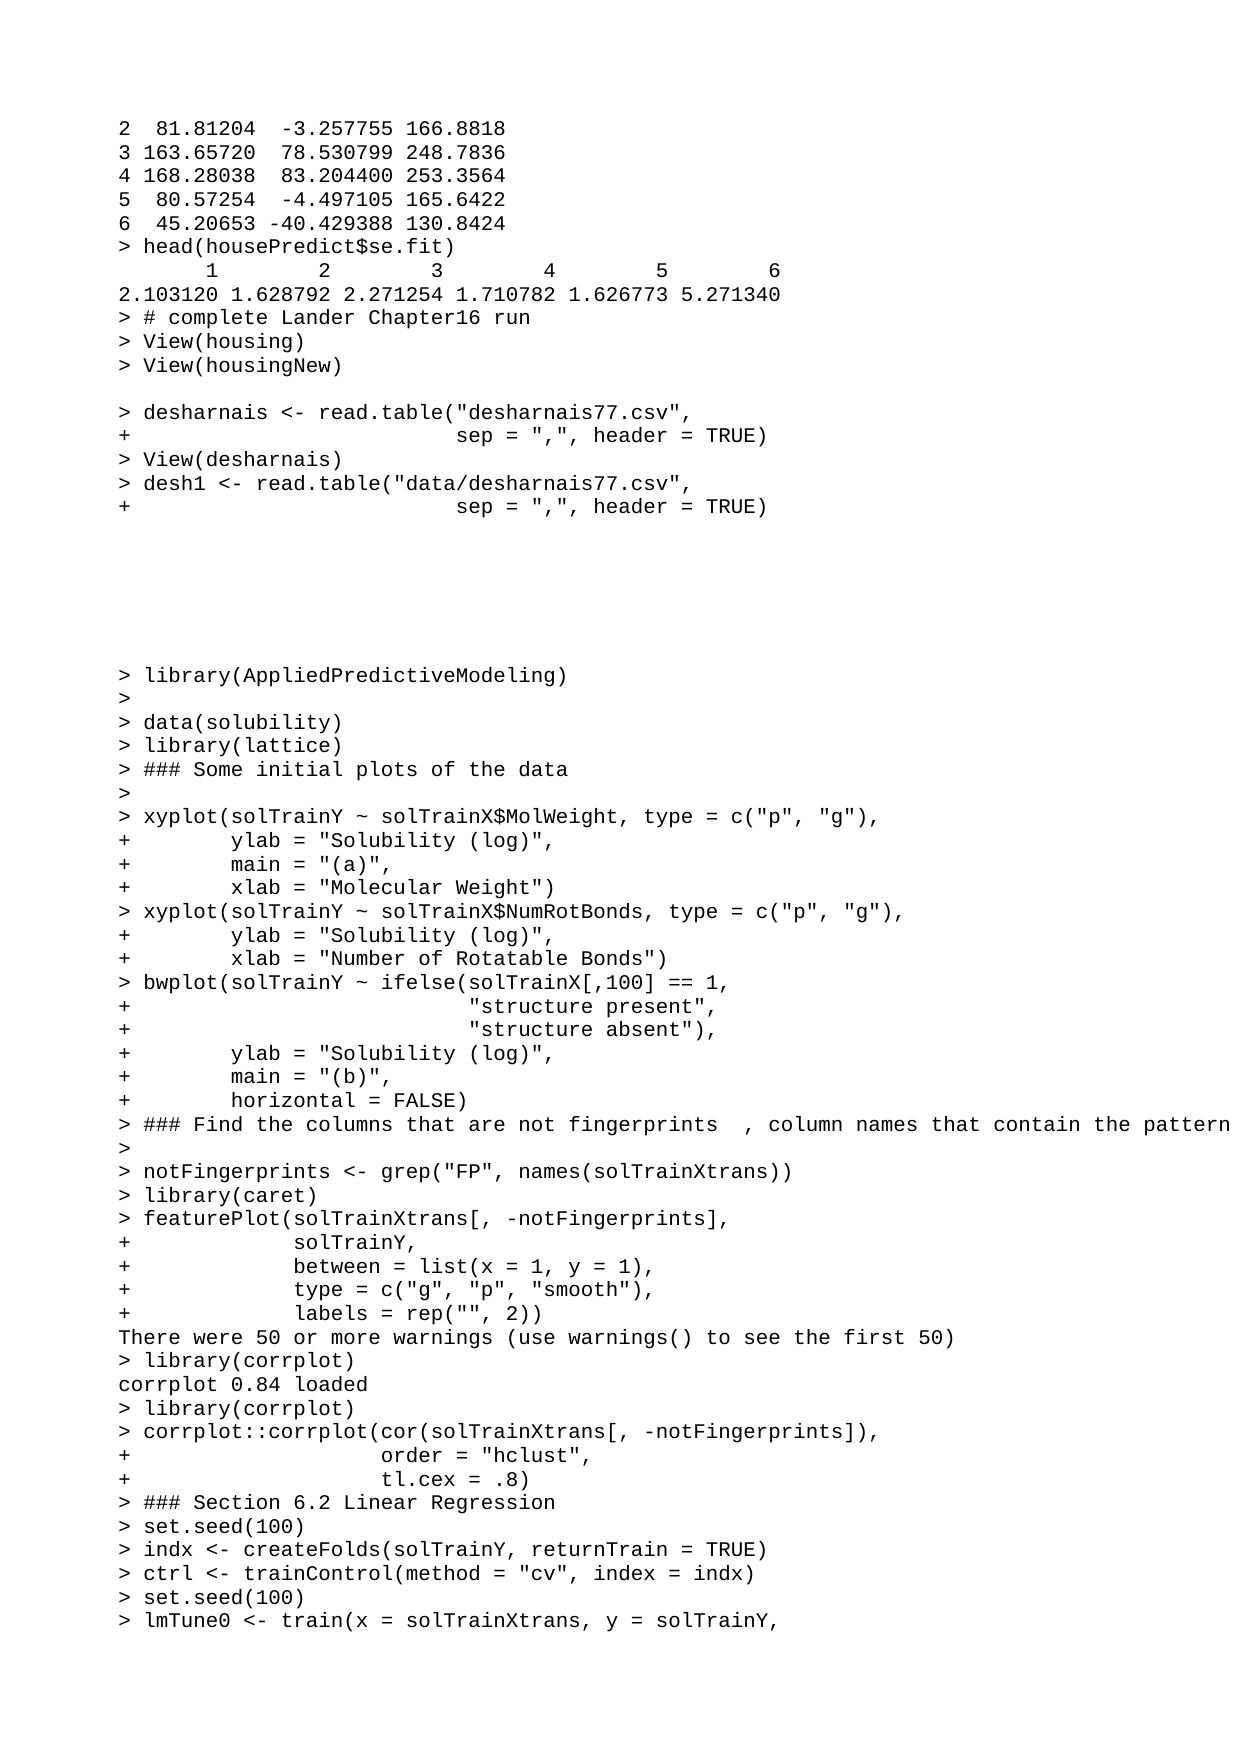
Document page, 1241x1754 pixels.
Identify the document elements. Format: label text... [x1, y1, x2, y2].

text + sep = ",", header = TRUE) [118, 496, 1122, 520]
text > View(housingNew) [118, 354, 1122, 378]
text 4 168.28038 83.204400 253.3564 [118, 165, 1122, 189]
text > View(housing) [118, 331, 1122, 354]
text > head(housePredict$se.fit) [118, 236, 1122, 260]
text 3 163.65720 78.530799 248.7836 [118, 142, 1122, 165]
text + sep = ",", header = TRUE) [118, 426, 1122, 449]
text 2 81.81204 -3.257755 166.8818 [118, 118, 1122, 142]
table_header > library(AppliedPredictiveModeling) > > data(solubility) > library(lattice) > ### Some initial plots of the data > > xyplot(solTrainY ~ solTrainX$MolWeight, type = c("p", "g"), + ylab = "Solubility (log)", + main = "(a)", + xlab = "Molecular Weight") > xyplot(solTrainY ~ solTrainX$NumRotBonds, type = c("p", "g"), + ylab = "Solubility (log)", + xlab = "Number of Rotatable Bonds") > bwplot(solTrainY ~ ifelse(solTrainX[,100] == 1, + "structure present", + "structure absent"), + ylab = "Solubility (log)", + main = "(b)", + horizontal = FALSE) > ### Find the columns that are not fingerprints , column names that contain the pattern "FP". > > notFingerprints <- grep("FP", names(solTrainXtrans)) > library(caret) > featurePlot(solTrainXtrans[, -notFingerprints], + solTrainY, + between = list(x = 1, y = 1), + type = c("g", "p", "smooth"), + labels = rep("", 2)) There were 50 or more warnings (use warnings() to see the first 50) > library(corrplot) corrplot 0.84 loaded > library(corrplot) > corrplot::corrplot(cor(solTrainXtrans[, -notFingerprints]), + order = "hclust", + tl.cex = .8) > ### Section 6.2 Linear Regression > set.seed(100) > indx <- createFolds(solTrainY, returnTrain = TRUE) > ctrl <- trainControl(method = "cv", index = indx) > set.seed(100) > lmTune0 <- train(x = solTrainXtrans, y = solTrainY, + method = "lm", + trControl = ctrl) Warning messages: 1: In predict.lm(modelFit, newdata) : prediction from a rank-deficient fit may be misleading 2: In predict.lm(modelFit, newdata) : prediction from a rank-deficient fit may be misleading > lmTune0 Linear Regression 951 samples 228 predictors No pre-processing Resampling: Cross-Validated (10 fold) Summary of sample sizes: 856, 857, 855, 856, 856, 855, ... Resampling results: RMSE Rsquared MAE 0.7210355 0.8768359 0.5401102 Tuning parameter 'intercept' was held constant at a value of TRUE > tooHigh <- findCorrelation(cor(solTrainXtrans), .9) > trainXfiltered <- solTrainXtrans[, -tooHigh] > testXfiltered <- solTestXtrans[, -tooHigh] > > set.seed(100) > lmTune <- train(x = trainXfiltered, y = solTrainY, + method = "lm", + trControl = ctrl) > lmTune Linear Regression 951 samples 190 predictors No pre-processing Resampling: Cross-Validated (10 fold) Summary of sample sizes: 856, 857, 855, 856, 856, 855, ... Resampling results: RMSE Rsquared MAE 0.7113935 0.8793396 0.5410503 Tuning parameter 'intercept' was held constant at a value of TRUE > ### Save the test set results in a data frame > testResults <- data.frame(obs = solTestY, + Linear_Regression = predict(lmTune, testXfiltered)) > ### Section 6.4 Penalized Models > ## There is now a simple ridge regression method. > > ridgeGrid <- expand.grid(lambda = seq(0, .1, length = 15)) > > set.seed(100) > ridgeTune <- train(x = solTrainXtrans, y = solTrainY, + method = "ridge", + tuneGrid = ridgeGrid, + trControl = ctrl, + preProc = c("center", "scale")) > ridgeTune Ridge Regression 951 samples 228 predictors Pre-processing: centered (228), scaled (228) Resampling: Cross-Validated (10 fold) Summary of sample sizes: 856, 857, 855, 856, 856, 855, ... Resampling results across tuning parameters: lambda RMSE Rsquared MAE 0.000000000 0.7207131 0.8769711 0.5398035 0.007142857 0.7047552 0.8818659 0.5352468 0.014285714 0.6964731 0.8847911 0.5298526 0.021428571 0.6925923 0.8862699 0.5270496 0.028571429 0.6908607 0.8870609 0.5260082 0.035714286 0.6904220 0.8874561 0.5260650 0.042857143 0.6908548 0.8875998 0.5267354 0.050000000 0.6919152 0.8875759 0.5277925 0.057142857 0.6934719 0.8874300 0.5291986 0.064285714 0.6954114 0.8872009 0.5308565 0.071428571 0.6976723 0.8869096 0.5327291 0.078571429 0.7002069 0.8865723 0.5347215 0.085714286 0.7029801 0.8862009 0.5368744 0.092857143 0.7059656 0.8858041 0.5391389 0.100000000 0.7091432 0.8853885 0.5415401 RMSE was used to select the optimal model using the smallest value. The final value used for the model was lambda = 0.03571429. > > print(update(plot(ridgeTune), xlab = "Penalty")) > > enetGrid <- expand.grid(lambda = c(0, 0.01, .1), + fraction = seq(.05, 1, length = 20)) > set.seed(100) > enetTune <- train(x = solTrainXtrans, y = solTrainY, + method = "enet", + tuneGrid = enetGrid, + trControl = ctrl, + preProc = c("center", "scale")) > enetTune Elasticnet 951 samples 228 predictors Pre-processing: centered (228), scaled (228) Resampling: Cross-Validated (10 fold) Summary of sample sizes: 856, 857, 855, 856, 856, 855, ... Resampling results across tuning parameters: lambda fraction RMSE Rsquared MAE 0.00 0.05 0.8713747 0.8337289 0.6606836 0.00 0.10 0.6882637 0.8858786 0.5234636 0.00 0.15 0.6729264 0.8907993 0.5135577 0.00 0.20 0.6754697 0.8903865 0.5166106 0.00 0.25 0.6879252 0.8865202 0.5251313 0.00 0.30 0.6971062 0.8836414 0.5306989 0.00 0.35 0.7062274 0.8808469 0.5354831 0.00 0.40 0.7125901 0.8788941 0.5387085 0.00 0.45 0.7138745 0.8785587 0.5394560 0.00 0.50 0.7141241 0.8785620 0.5394405 0.00 0.55 0.7144676 0.8784958 0.5393796 0.00 0.60 0.7140540 0.8786589 0.5387174 0.00 0.65 0.7140608 0.8786876 0.5381464 0.00 0.70 0.7145473 0.8785740 0.5379849 0.00 0.75 0.7151022 0.8784343 0.5377724 0.00 0.80 0.7158078 0.8782624 0.5376442 0.00 0.85 0.7167930 0.8780153 0.5378770 0.00 0.90 0.7178723 0.8777462 0.5383402 0.00 0.95 0.7191461 0.8774050 0.5389563 0.00 1.00 0.7207131 0.8769711 0.5398035 0.01 0.05 1.5168857 0.6435177 1.1647658 0.01 0.10 1.1324481 0.7671388 0.8666906 0.01 0.15 0.9061843 0.8241043 0.6869828 0.01 0.20 0.7855269 0.8571170 0.5983099 0.01 0.25 0.7296380 0.8733531 0.5550000 0.01 0.30 0.6989522 0.8826020 0.5320711 0.01 0.35 0.6866513 0.8863490 0.5242904 0.01 0.40 0.6806730 0.8884346 0.5203075 0.01 0.45 0.6778780 0.8895285 0.5183958 0.01 0.50 0.6760780 0.8902871 0.5164557 0.01 0.55 0.6743998 0.8909724 0.5153739 0.01 0.60 0.6746777 0.8910026 0.5150322 0.01 0.65 0.6765522 0.8904906 0.5163052 0.01 0.70 0.6796775 0.8895768 0.5185569 0.01 0.75 0.6829651 0.8886182 0.5207939 0.01 0.80 0.6862396 0.8876472 0.5231956 0.01 0.85 0.6895735 0.8866477 0.5256205 0.01 0.90 0.6930103 0.8856210 0.5279280 0.01 0.95 0.6968398 0.8844630 0.5304019 0.01 1.00 0.7006283 0.8833050 0.5327190 0.10 0.05 1.6867967 0.5157969 1.2948015 0.10 0.10 1.4058744 0.6954146 1.0769193 0.10 0.15 1.1697385 0.7596795 0.8938838 0.10 0.20 1.0082617 0.7880698 0.7661293 0.10 0.25 0.8950440 0.8218825 0.6771172 0.10 0.30 0.8193443 0.8435444 0.6221307 0.10 0.35 0.7744593 0.8570276 0.5950714 0.10 0.40 0.7519611 0.8644826 0.5766485 0.10 0.45 0.7343282 0.8710631 0.5619717 0.10 0.50 0.7245543 0.8750318 0.5554409 0.10 0.55 0.7180823 0.8778937 0.5509978 0.10 0.60 0.7137901 0.8799906 0.5481470 0.10 0.65 0.7110967 0.8815343 0.5463529 0.10 0.70 0.7104058 0.8823940 0.5452800 0.10 0.75 0.7103284 0.8829674 0.5442458 0.10 0.80 0.7097899 0.8836319 0.5432626 0.10 0.85 0.7093246 0.8842290 0.5425849 0.10 0.90 0.7094949 0.8845954 0.5425265 0.10 0.95 0.7094181 0.8849823 0.5419677 0.10 1.00 0.7091432 0.8853885 0.5415401 RMSE was used to select the optimal model using the smallest value. The final values used for the model were fraction = 0.15 and lambda = 0. > > plot(enetTune) > testResults$Enet <- predict(enetTune, solTestXtrans) > ### Section 6.3 Partial Least Squares > > ## Run PLS and PCR on solubility data and compare results > set.seed(100) > plsTune <- train(x = solTrainXtrans, y = solTrainY, + method = "pls", + tuneGrid = expand.grid(ncomp = 1:20), + trControl = ctrl) > plsTune Partial Least Squares 951 samples 228 predictors No pre-processing Resampling: Cross-Validated (10 fold) Summary of sample sizes: 856, 857, 855, 856, 856, 855, ... Resampling results across tuning parameters: ncomp RMSE Rsquared MAE 1 1.7543811 0.2630495 1.4358231 2 1.2720647 0.6128490 0.9889055 3 1.0373646 0.7432147 0.8052678 4 0.8370618 0.8317217 0.6386385 5 0.7458318 0.8660461 0.5714998 6 0.7106591 0.8779019 0.5490473 7 0.6921293 0.8841448 0.5323473 8 0.6908481 0.8851647 0.5315022 9 0.6828771 0.8877056 0.5243122 10 0.6824521 0.8879195 0.5239849 11 0.6826719 0.8878955 0.5259022 12 0.6847473 0.8872488 0.5197999 13 0.6836698 0.8875568 0.5234800 14 0.6856134 0.8871389 0.5237689 15 0.6867190 0.8869351 0.5245770 16 0.6860797 0.8872705 0.5244890 17 0.6881636 0.8866078 0.5245726 18 0.6926077 0.8853743 0.5256957 19 0.6943936 0.8848611 0.5280377 20 0.6977396 0.8837453 0.5328900 RMSE was used to select the optimal model using the smallest value. The final value used for the model was ncomp = 10. > > testResults$PLS <- predict(plsTune, solTestXtrans) > > set.seed(100) > pcrTune <- train(x = solTrainXtrans, y = solTrainY, + method = "pcr", + tuneGrid = expand.grid(ncomp = 1:35), + trControl = ctrl) > pcrTune Principal Component Analysis 951 samples 228 predictors No pre-processing Resampling: Cross-Validated (10 fold) Summary of sample sizes: 856, 857, 855, 856, 856, 855, ... Resampling results across tuning parameters: ncomp RMSE Rsquared MAE 1 1.9778920 0.06590758 1.5840621 2 1.6379400 0.36202127 1.2815335 3 1.3655645 0.55546442 1.0612359 4 1.3715028 0.55157507 1.0642859 5 1.3415864 0.57099834 1.0311280 6 1.2081745 0.64973828 0.9246561 7 1.1818622 0.66578017 0.8975892 8 1.1452119 0.68759737 0.8767988 9 1.0495852 0.73655117 0.8203592 10 1.0063822 0.75723962 0.7797613 11 0.9723334 0.77443568 0.7486139 12 0.9692845 0.77566291 0.7467677 13 0.9526792 0.78316647 0.7388066 14 0.9396590 0.78895459 0.7303651 15 0.9419390 0.78796957 0.7324749 16 0.8695211 0.81842614 0.6643545 17 0.8699482 0.81825536 0.6641582 18 0.8719274 0.81723654 0.6655110 19 0.8695726 0.81824845 0.6636871 20 0.8682556 0.81894961 0.6618263 21 0.8096228 0.84189134 0.6204819 22 0.8122517 0.84082141 0.6234393 23 0.8093641 0.84200427 0.6205354 24 0.8096163 0.84210474 0.6219420 25 0.8095766 0.84208293 0.6213768 26 0.8049366 0.84421798 0.6187902 27 0.8039803 0.84465744 0.6166634 28 0.8056953 0.84397657 0.6177999 29 0.7863312 0.85146390 0.6050769 30 0.7819408 0.85271068 0.6021453 31 0.7795830 0.85355495 0.6019523 32 0.7757032 0.85503975 0.6024722 33 0.7395733 0.86853408 0.5707936 34 0.7327021 0.87065692 0.5661431 35 0.7307134 0.87142813 0.5628155 RMSE was used to select the optimal model using the smallest value. The final value used for the model was ncomp = 35. > > plsResamples <- plsTune$results > plsResamples$Model <- "PLS" > pcrResamples <- pcrTune$results > pcrResamples$Model <- "PCR" > plsPlotData <- rbind(plsResamples, pcrResamples) > > xyplot(RMSE ~ ncomp, + data = plsPlotData, + #aspect = 1, + xlab = "# Components", + ylab = "RMSE (Cross-Validation)", + auto.key = list(columns = 2), + groups = Model, + type = c("o", "g")) > > plsImp <- varImp(plsTune, scale = FALSE) Attaching package: ‘pls’ The following object is masked from ‘package:corrplot’: corrplot The following object is masked from ‘package:caret’: R2 The following object is masked from ‘package:coefplot’: coefplot The following object is masked from ‘package:stats’: loadings > plot(plsImp, top = 25, scales = list(y = list(cex = .95))) > ### Session Information > > sessionInfo() R version 3.5.2 (2018-12-20) Platform: x86_64-pc-linux-gnu (64-bit) Running under: Debian GNU/Linux 10 (buster) Matrix products: default BLAS: /usr/lib/x86_64-linux-gnu/blas/libblas.so.3.8.0 LAPACK: /usr/lib/x86_64-linux-gnu/lapack/liblapack.so.3.8.0 locale: [1] LC_CTYPE=en_US.UTF-8 LC_NUMERIC=C [3] LC_TIME=en_US.UTF-8 LC_COLLATE=en_US.UTF-8 [5] LC_MONETARY=en_US.UTF-8 LC_MESSAGES=en_US.UTF-8 [7] LC_PAPER=en_US.UTF-8 LC_NAME=C [9] LC_ADDRESS=C LC_TELEPHONE=C [11] LC_MEASUREMENT=en_US.UTF-8 LC_IDENTIFICATION=C attached base packages: [1] stats graphics grDevices utils datasets methods [7] base other attached packages: [1] pls_2.7-2 corrplot_0.84 [3] caret_6.0-86 lattice_0.20-38 [5] AppliedPredictiveModeling_1.1-7 coefplot_1.2.6 [7] ggplot2_3.3.0 loaded via a namespace (and not attached): [1] elasticnet_1.1.1 tidyselect_1.0.0 purrr_0.3.3 [4] reshape2_1.4.3 splines_3.5.2 colorspace_1.4-1 [7] generics_0.0.2 stats4_3.5.2 survival_2.43-3 [10] prodlim_2019.11.13 rlang_0.4.5 ModelMetrics_1.2.2.2 [13] pillar_1.4.3 glue_1.3.1 withr_2.1.2 [16] foreach_1.4.8 lifecycle_0.2.0 plyr_1.8.6 [19] rpart.plot_3.0.8 lava_1.6.7 stringr_1.4.0 [22] timeDate_3043.102 munsell_0.5.0 gtable_0.3.0 [25] recipes_0.1.10 codetools_0.2-16 labeling_0.3 [28] class_7.3-15 lars_1.2 Rcpp_1.0.3 [31] scales_1.1.0 plotrix_3.7-7 CORElearn_1.54.2 [34] ipred_0.9-9 useful_1.2.6 farver_2.0.3 [37] ellipse_0.4.1 digest_0.6.25 stringi_1.4.6 [40] dplyr_0.8.5 grid_3.5.2 tools_3.5.2 [43] magrittr_1.5 tibble_2.1.3 cluster_2.0.7-1 [46] crayon_1.3.4 pkgconfig_2.0.3 MASS_7.3-51.1 [49] Matrix_1.2-15 data.table_1.12.8 pROC_1.16.1 [52] lubridate_1.7.4 gower_0.2.1 assertthat_0.2.1 [55] rstudioapi_0.11 iterators_1.0.12 R6_2.4.1 [58] rpart_4.1-13 nnet_7.3-12 nlme_3.1-137 [61] compiler_3.5.2 [118, 665, 1240, 1634]
text 1 2 3 4 5 6 [118, 260, 1122, 284]
text 6 45.20653 -40.429388 130.8424 [118, 213, 1122, 236]
text > desharnais <- read.table("desharnais77.csv", [118, 402, 1122, 426]
text > # complete Lander Chapter16 run [118, 307, 1122, 331]
text 2.103120 1.628792 2.271254 1.710782 1.626773 5.271340 [118, 284, 1122, 307]
text > desh1 <- read.table("data/desharnais77.csv", [118, 473, 1122, 496]
text > View(desharnais) [118, 449, 1122, 473]
text 5 80.57254 -4.497105 165.6422 [118, 189, 1122, 213]
